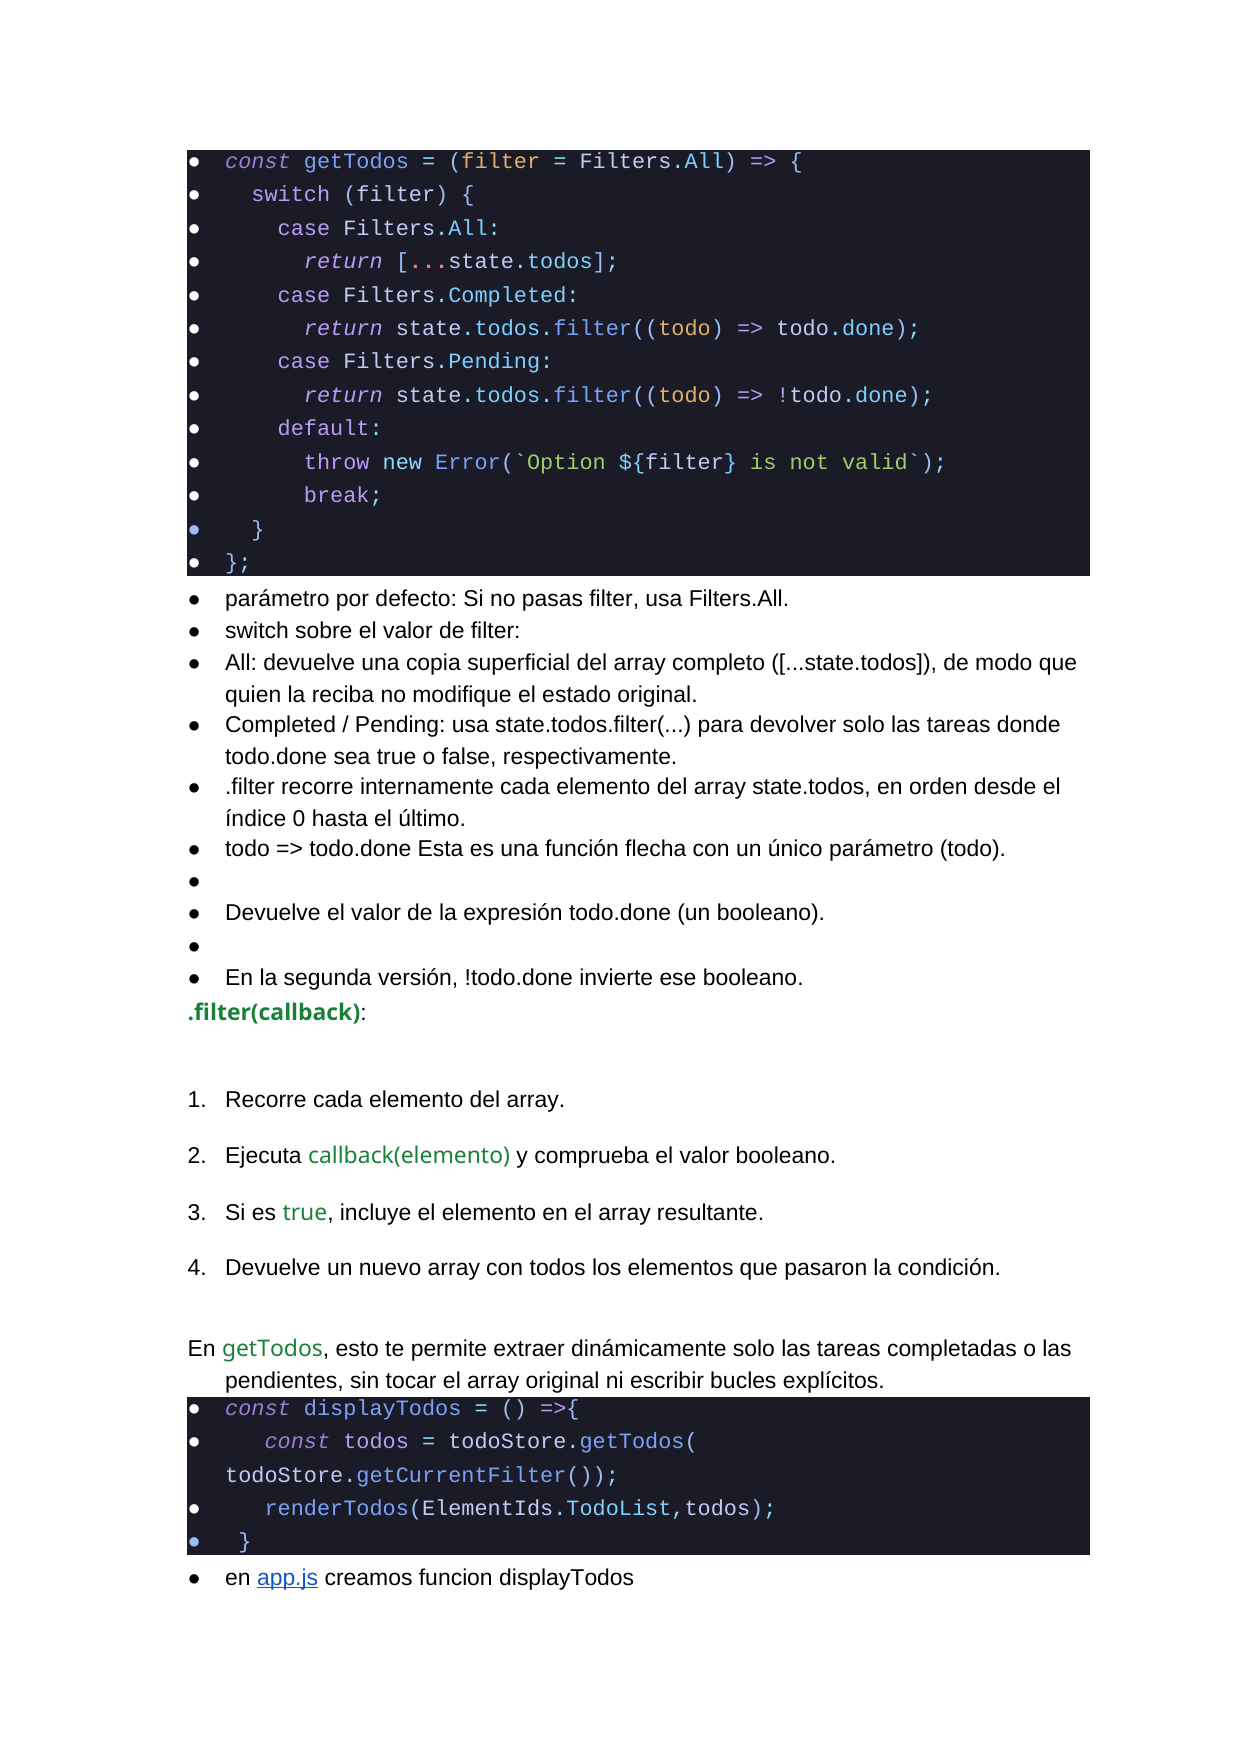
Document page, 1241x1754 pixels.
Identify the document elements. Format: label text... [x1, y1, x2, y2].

list todo => todo.done Esta es una función flecha con un único parámetro (todo). [187, 835, 1090, 863]
list break; [187, 484, 1090, 509]
list Si es true, incluye el elemento en el array resultante. [187, 1196, 1090, 1254]
list return state.todos.filter((todo) => todo.done); [187, 317, 1090, 342]
list En la segunda versión, !todo.done invierte ese booleano. [187, 963, 1090, 991]
list throw new Error(`Option ${filter} is not valid`); [187, 451, 1090, 476]
list }; [187, 551, 1090, 576]
list default: [187, 417, 1090, 442]
list case Filters.All: [187, 217, 1090, 242]
list } [187, 518, 1090, 543]
list Ejecuta callback(elemento) y comprueba el valor booleano. [187, 1139, 1090, 1196]
list Devuelve un nuevo array con todos los elementos que pasaron la condición. [187, 1254, 1090, 1307]
list parámetro por defecto: Si no pasas filter, usa Filters.All. [187, 585, 1090, 613]
list switch sobre el valor de filter: [187, 617, 1090, 645]
list Devuelve el valor de la expresión todo.done (un booleano). [187, 899, 1090, 927]
list en app.js creamos funcion displayTodos [187, 1564, 1090, 1592]
text .filter(callback): [187, 996, 1090, 1057]
list case Filters.Completed: [187, 284, 1090, 308]
list Completed / Pending: usa state.todos.filter(...) para devolver solo las tareas donde todo.done sea true o false, respectivamente. [187, 711, 1090, 769]
list return [...state.todos]; [187, 250, 1090, 275]
list } [187, 1531, 1090, 1555]
list switch (filter) { [187, 183, 1090, 208]
list All: devuelve una copia superficial del array completo ([...state.todos]), de modo que quien la reciba no modifique el estado original. [187, 649, 1090, 707]
text En getTodos, esto te permite extraer dinámicamente solo las tareas completadas o las pendientes, sin tocar el array original ni escribir bucles explícitos. [187, 1332, 1090, 1393]
list case Filters.Pending: [187, 351, 1090, 375]
list .filter recorre internamente cada elemento del array state.todos, en orden desde el índice 0 hasta el último. [187, 773, 1090, 831]
list Recorre cada elemento del array. [187, 1086, 1090, 1139]
list renderTodos(ElementIds.TodoList,todos); [187, 1497, 1090, 1522]
list const getTodos = (filter = Filters.All) => { [187, 150, 1090, 175]
list const displayTodos = () =>{ [187, 1397, 1090, 1422]
list const todos = todoStore.getTodos( todoStore.getCurrentFilter()); [187, 1430, 1090, 1488]
list return state.todos.filter((todo) => !todo.done); [187, 384, 1090, 409]
